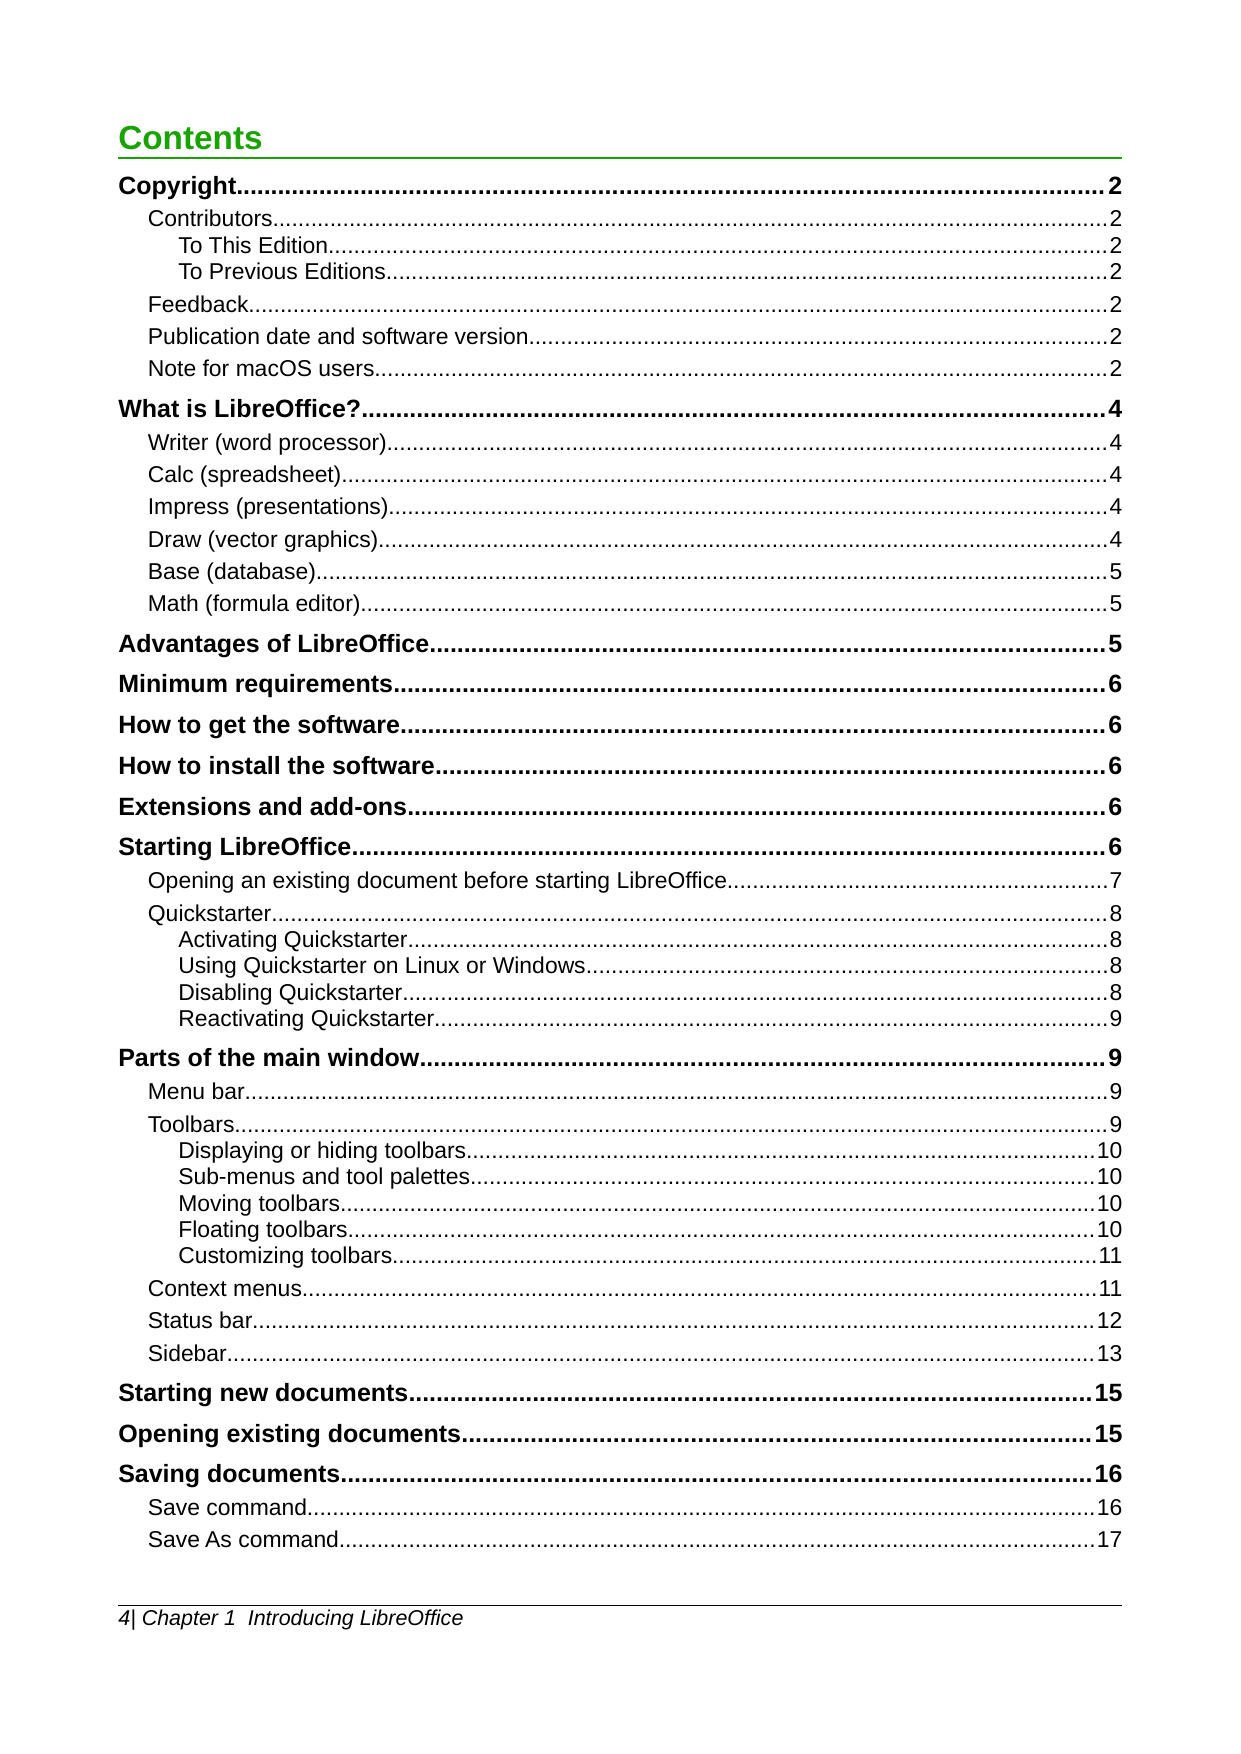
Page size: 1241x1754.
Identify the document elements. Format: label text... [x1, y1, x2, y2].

text Math (formula editor) 5 [148, 590, 1122, 617]
text Activating Quickstarter 8 [178, 926, 1122, 952]
text Contributors 2 [148, 205, 1122, 232]
text To This Edition 2 [178, 232, 1122, 258]
text Using Quickstarter on Linux or Windows 8 [178, 952, 1122, 979]
text What is LibreOffice? 4 [118, 394, 1122, 422]
text Customizing toolbars 11 [178, 1242, 1122, 1269]
text How to get the software 6 [118, 710, 1122, 739]
text Writer (word processor) 4 [148, 428, 1122, 455]
text Floating toolbars 10 [178, 1216, 1122, 1242]
text Opening an existing document before starting LibreOffice 7 [148, 867, 1122, 893]
text Minimum requirements 6 [118, 669, 1122, 698]
text Base (database) 5 [148, 558, 1122, 584]
text Advantages of LibreOffice 5 [118, 629, 1122, 657]
text Menu bar 9 [148, 1078, 1122, 1104]
text Sub-menus and tool palettes 10 [178, 1163, 1122, 1189]
text To Previous Editions 2 [178, 258, 1122, 284]
text Opening existing documents 15 [118, 1418, 1122, 1447]
text Reactivating Quickstarter 9 [178, 1005, 1122, 1031]
text Save As command 17 [148, 1526, 1122, 1553]
subtitle Contents [118, 118, 1122, 157]
text Toolbars 9 [148, 1111, 1122, 1137]
text Extensions and add-ons 6 [118, 792, 1122, 820]
text Note for macOS users 2 [148, 355, 1122, 382]
text Status bar 12 [148, 1307, 1122, 1333]
text Sidebar 13 [148, 1339, 1122, 1366]
text Starting LibreOffice 6 [118, 832, 1122, 861]
text Parts of the main window 9 [118, 1043, 1122, 1072]
text Publication date and software version 2 [148, 323, 1122, 349]
text Saving documents 16 [118, 1459, 1122, 1488]
text Context menus 11 [148, 1275, 1122, 1301]
text Moving toolbars 10 [178, 1189, 1122, 1216]
text Displaying or hiding toolbars 10 [178, 1137, 1122, 1163]
text Calc (spreadsheet) 4 [148, 461, 1122, 487]
text Disabling Quickstarter 8 [178, 979, 1122, 1005]
text Quickstarter 8 [148, 899, 1122, 926]
text Save command 16 [148, 1494, 1122, 1520]
text How to install the software 6 [118, 751, 1122, 780]
text Draw (vector graphics) 4 [148, 526, 1122, 552]
text Starting new documents 15 [118, 1378, 1122, 1407]
text Impress (presentations) 4 [148, 493, 1122, 519]
text Copyright 2 [118, 171, 1122, 199]
text Feedback 2 [148, 291, 1122, 317]
